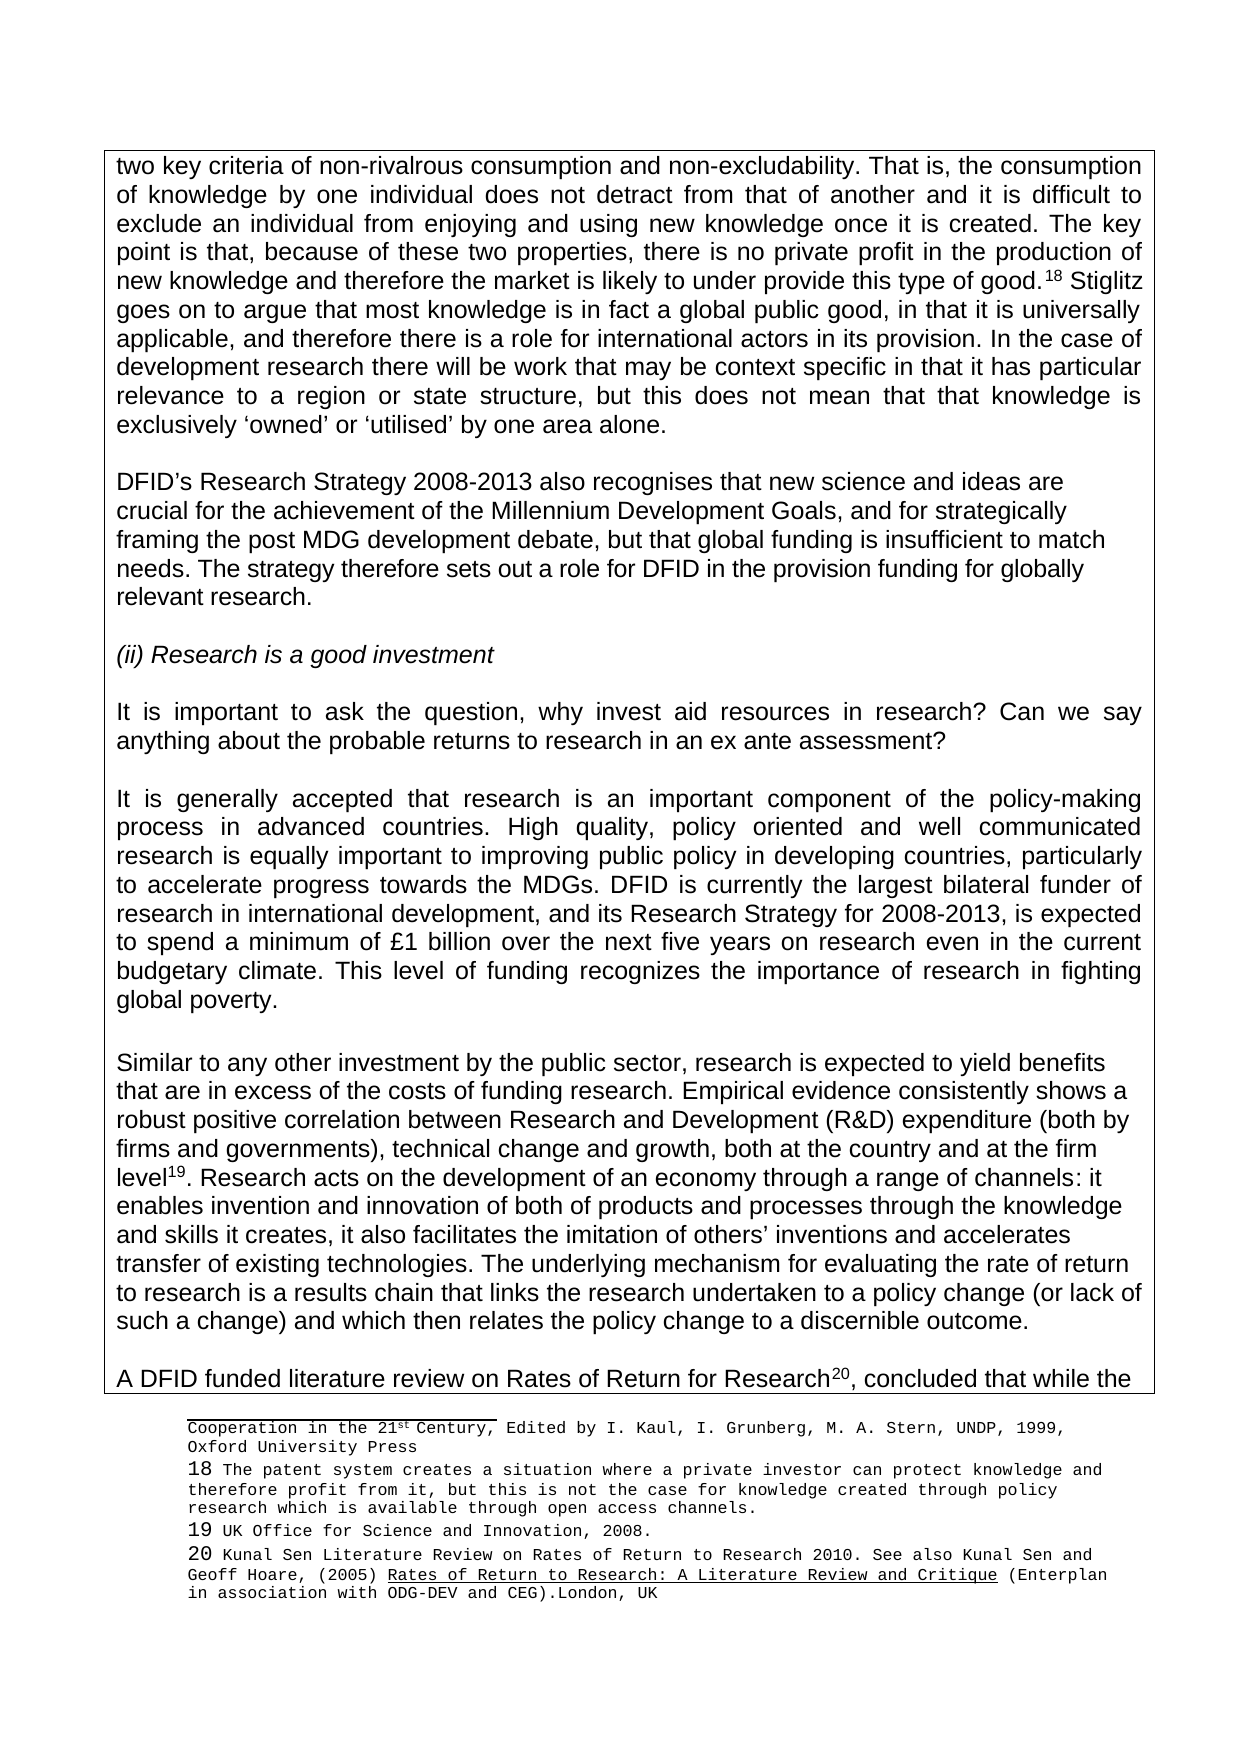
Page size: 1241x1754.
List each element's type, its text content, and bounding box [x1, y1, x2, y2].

table_cell C. What are the costs and benefits of each feasible option? 1. Rationale for Intervention A key rationale for conducting an appraisal is to assess whether the project benefits both to society and privately justify its costs and to also evaluate the underlying assumptions underpinning the results chain. Costs and benefits are typically valued in monetary terms and capture the opportunity cost of resources to society as a whole. The underlying rationale for the proposal on Research on Emerging Powers Research and Transferability to Low Income Countries has five principle elements: an economic efficiency/market failure argument that the knowledge created is a global public good and therefore justifies public intervention; an economic argument that the proposed project is a good investment and expected to generate a positive economic return; a strategic argument – that research focused on LICs is a key priority for DFID and we know that gaps exist in the evidence base/uptake of the evidence. a distributional argument – that the global allocation of research funding is skewed towards policies/systems of the north, followed by EMEs, while those in the south are typically under-funded. We review each argument briefly in turn. (i) Knowledge is a public good and therefore needs public provision Stiglitz (and many others) argue that knowledge is a public good because it satisfies the two key criteria of non-rivalrous consumption and non-excludability. That is, the consumption of knowledge by one individual does not detract from that of another and it is difficult to exclude an individual from enjoying and using new knowledge once it is created. The key point is that, because of these two properties, there is no private profit in the production of new knowledge and therefore the market is likely to under provide this type of good. Stiglitz goes on to argue that most knowledge is in fact a global public good, in that it is universally applicable, and therefore there is a role for international actors in its provision. In the case of development research there will be work that may be context specific in that it has particular relevance to a region or state structure, but this does not mean that that knowledge is exclusively ‘owned’ or ‘utilised’ by one area alone. DFID’s Research Strategy 2008-2013 also recognises that new science and ideas are crucial for the achievement of the Millennium Development Goals, and for strategically framing the post MDG development debate, but that global funding is insufficient to match needs. The strategy therefore sets out a role for DFID in the provision funding for globally relevant research. (ii) Research is a good investment It is important to ask the question, why invest aid resources in research? Can we say anything about the probable returns to research in an ex ante assessment? It is generally accepted that research is an important component of the policy-making process in advanced countries. High quality, policy oriented and well communicated research is equally important to improving public policy in developing countries, particularly to accelerate progress towards the MDGs. DFID is currently the largest bilateral funder of research in international development, and its Research Strategy for 2008-2013, is expected to spend a minimum of £1 billion over the next five years on research even in the current budgetary climate. This level of funding recognizes the importance of research in fighting global poverty. Similar to any other investment by the public sector, research is expected to yield benefits that are in excess of the costs of funding research. Empirical evidence consistently shows a robust positive correlation between Research and Development (R&D) expenditure (both by firms and governments), technical change and growth, both at the country and at the firm level. Research acts on the development of an economy through a range of channels: it enables invention and innovation of both of products and processes through the knowledge and skills it creates, it also facilitates the imitation of others’ inventions and accelerates transfer of existing technologies. The underlying mechanism for evaluating the rate of return to research is a results chain that links the research undertaken to a policy change (or lack of such a change) and which then relates the policy change to a discernible outcome. A DFID funded literature review on Rates of Return for Research, concluded that while the returns to social and economic research are likely to be high, and that it may be possible in theory to determine quantitative estimates for the economic return, the informational requirements for the counterfactual analysis are extremely large. Moreover, the calculations of the returns to research are likely to be very sensitive to minor changes in the assumptions regarding links from research to policy with possible problems across all the three areas of Attribution, Identification and Measurement. As a result no cost benefit analysis is undertaken in this appraisal; however, the appraisal does consider qualitative benefits and costs, against key design and cost effectiveness issues to ensure that there is a greater chance of the inputs effectively translating into outputs and outcomes. In other words to improve the probability that the research will deliver returns at the higher end of the probability distribution. These factors underpin the Critical Success Criteria (CSC) in section A above and are considered below in section D. Finally, we argue that the return to the proposed project is potentially high because of the importance of macroeconomic stability for economic growth, the emphasis on policy relevant research and generalisability of results, and the clearly defined research agenda, outputs and outreach activities. (iv) Growth Research is a key priority and gaps exist in our knowledge Growth is an important developmental issue. To reflect its importance DFID research strategy has identified research on economic growth as one of five priority areas. The strategy acknowledges the role of targeting investments in growth research to speed up progress towards the MDGs. The strategic argument for focusing on growth is elaborated in the strategic case above. (iv) The global distribution of resources for policy research is skewed Mirroring economic growth outcomes, global research funds are inequitably distributed. Research funds are nearly wholly spent by advanced economies that prioritise funding on the basis of their country’s needs, resulting in a large share of global research expenditure focused on issues that are relevant to a small percentage of the global population. Policy interventions and systems that predominately affect the poor remain largely under researched, whilst much of the outputs of prevailing research relating to developed and middle income countries are not easily transferable to poorer countries due to the country specific nature of research undertaken and the high costs associated with the intervention. In addition, where research focuses on LICs, there is relatively little social science. 2. Intervention Logic and Evidence A key part of the intervention logic for DFID funded research on emerging powers is that research of high quality, when effectively disseminated to the right people, will have an impact on policy. The assumption is that changes in growth strategies and policy (informed by this research) will lead to more efficient use of resources, and that policy will lead to improvements in the lives of poor people through faster growth and job creation. We need therefore to ask if it is a reasonable assumption that this research will have an impact on policy. An adequate answer to this can only be based on an articulation of a detailed results chain for this work. How far research has an impact at the policy level is also a cost-effectiveness issue. From the large literature around publicly-funded research there is an emerging consensus on some key characteristics of research that is more likely to have impact, which we can draw on in assessing research investments and designing programmes of research. In summary, they are: The importance of demand from policy makers for research is critical and this is influenced by a number of factors such as relevance and timing of findings, robust methodology, research relevant to an issue of broad concern, accessibility, having champions and advocates, and outreach activities. Early involvement of potential users of the research increases the likelihood that research results will be utilised. There are important dynamic effects at work here: the involvement of users throughout the research process helps to create a cadre of sophisticated research users who are not only able to make effective use of the research, but can help to evaluate research findings as they emerge, thereby improving its quality, and more likely to use that research as they have developed some degree of ownership of it. The research providers, for their part, are better able to generate research targeted to the users' need. Economic returns are increased if the time lag between research and implementation can be reduced. Passive dissemination of research findings is not sufficient to ensure that research findings are used. Experience has demonstrated the critical importance of outreach and uptake activities to help support both dissemination and use of research findings. All the above factors have been actively integrated into the design of the research proposal to ensure that the results from the research have impact and VFM. An evaluation of the research proposal against the above set of success factors suggests the project has very good likelihood of impact. 3. Incremental Benefits/Costs As stated above, the key benefit of a research programme will be a deeper understanding of policy contributing to success in emerging markets and that are relevant to LICs, and engagement of policymakers on LIC economic growth issues, leading to strengthened economic policy making and faster economic growth. The valuation of project benefits brought about by policy change in monetary form or any other comparable unit is difficult as is the methodology for evaluating the specific benefits of policy-oriented research. There are three key issues to evaluating the benefits of policy oriented research: Establishing any causal link is controversial and social outcomes are subject to the possibility that they were caused by something else or would have happened anyway (i.e. establishing the counterfactual can be difficult) Policies can be acts of government and research is only part of the policy process The benefits from research can be diffuse, indirect and difficult to measure (e.g. informing or challenging intellectual debate on policy discourse) Even if the benefits could be quantified with accuracy and clearly linked to both the policy and the research that went into the policy design, an evaluation of whether society gained or lost would still be plagued by the difficulties in making interpersonal comparisons of the benefits, i.e. in comparing one person’s gains with another’s losses. For this reason the expected benefits flowing from the project are evaluated in qualitatively coupled with an assessment of the likelihood of those benefits materialising under alternative procurement options. The assessment of whether the probability or realising the stated benefits is based on the options appraisal described above. A qualitative assessment of the costs and benefits of the two alternative options and counter factual is presented below. A project directly procuring EP research is expected to generate a higher NPV and IRR, relative to the second best option (appointing a think tank). We expect both NPV and IRR to be positive and above the cost of capital. [105, 151, 1154, 1393]
